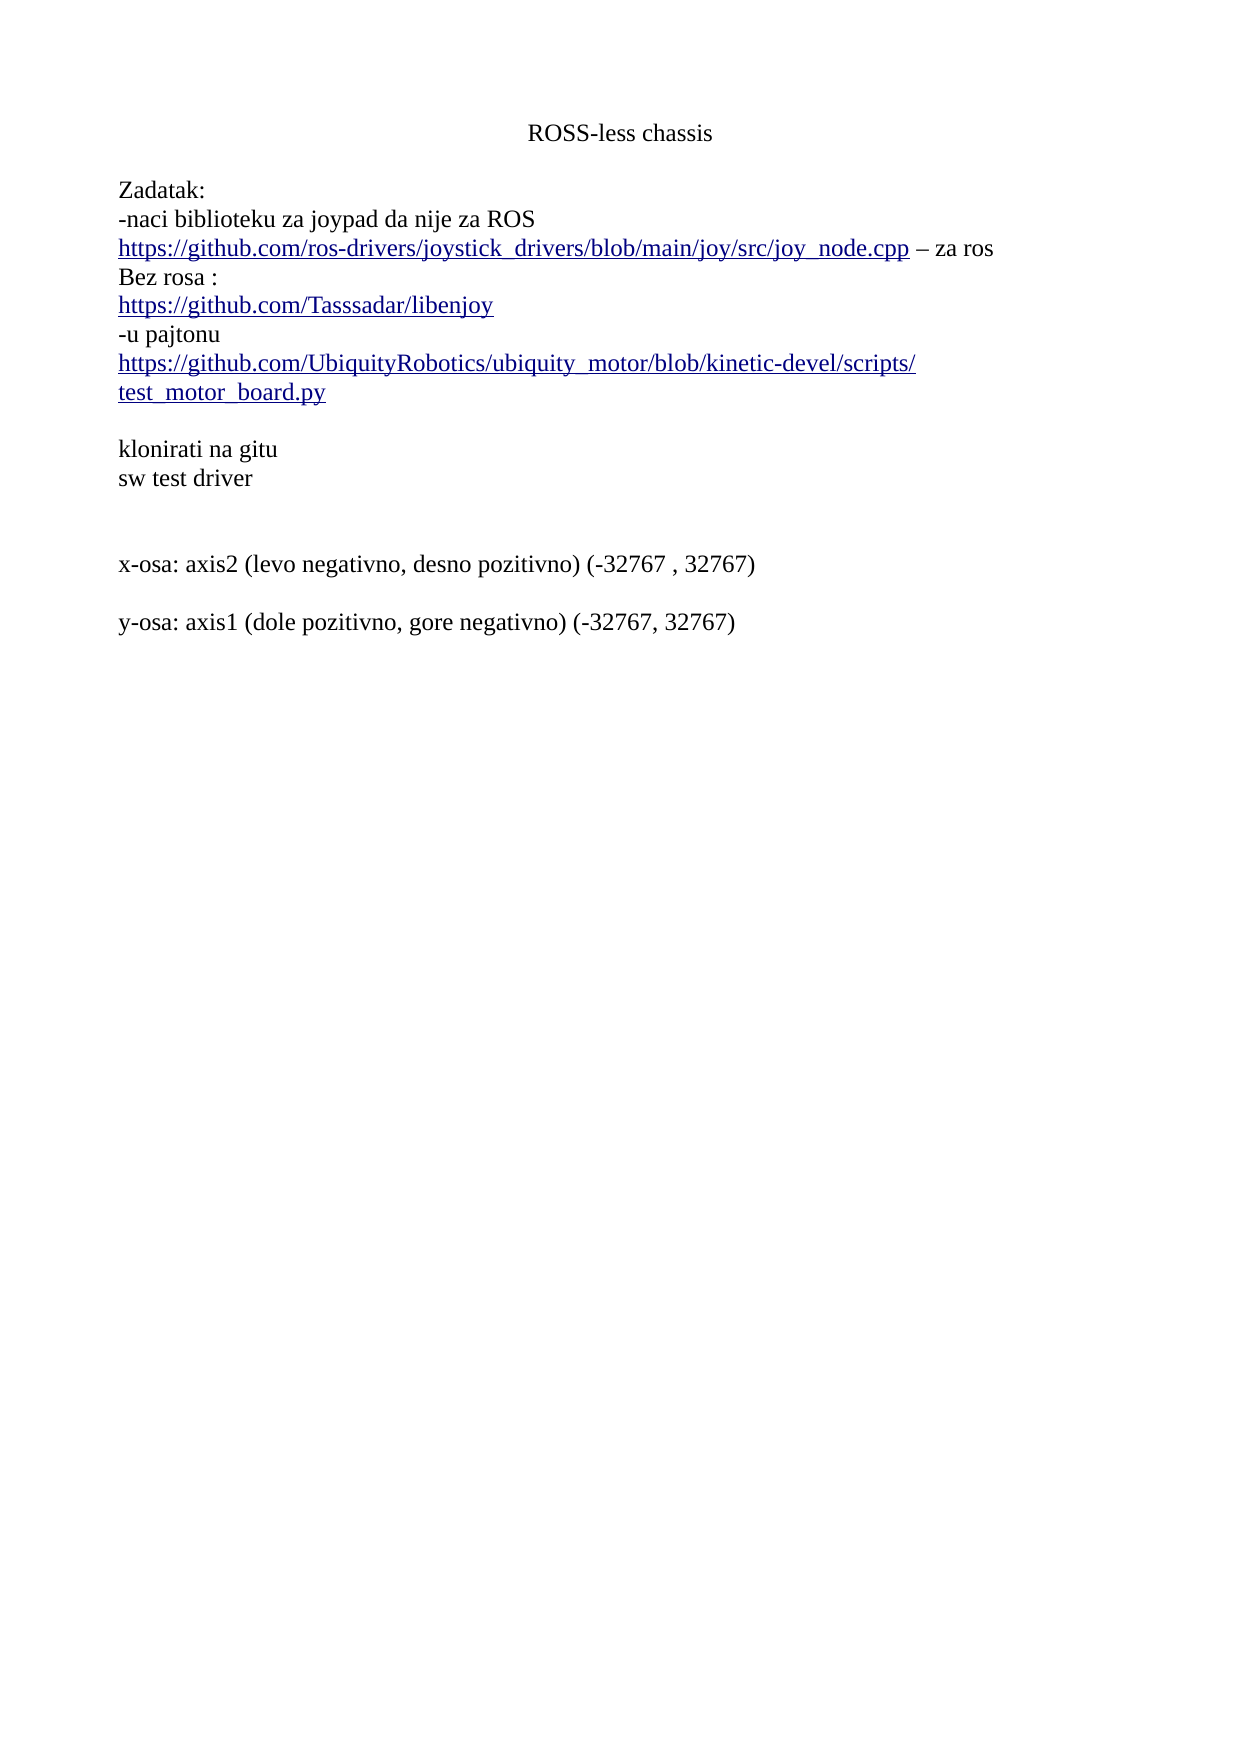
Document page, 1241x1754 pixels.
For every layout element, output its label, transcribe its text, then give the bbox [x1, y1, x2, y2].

text Zadatak: [118, 176, 1122, 204]
text y-osa: axis1 (dole pozitivno, gore negativno) (-32767, 32767) [118, 607, 1122, 636]
text ROSS-less chassis [118, 118, 1122, 147]
text https://github.com/Tasssadar/libenjoy [118, 291, 1122, 319]
text https://github.com/ros-drivers/joystick_drivers/blob/main/joy/src/joy_node.cpp – za ros [118, 233, 1122, 262]
text sw test driver [118, 463, 1122, 492]
text -naci biblioteku za joypad da nije za ROS [118, 204, 1122, 233]
text klonirati na gitu [118, 434, 1122, 463]
text x-osa: axis2 (levo negativno, desno pozitivno) (-32767 , 32767) [118, 549, 1122, 578]
text Bez rosa : [118, 262, 1122, 291]
text -u pajtonu [118, 319, 1122, 348]
text https://github.com/UbiquityRobotics/ubiquity_motor/blob/kinetic-devel/scripts/test_motor_board.py [118, 348, 1122, 406]
